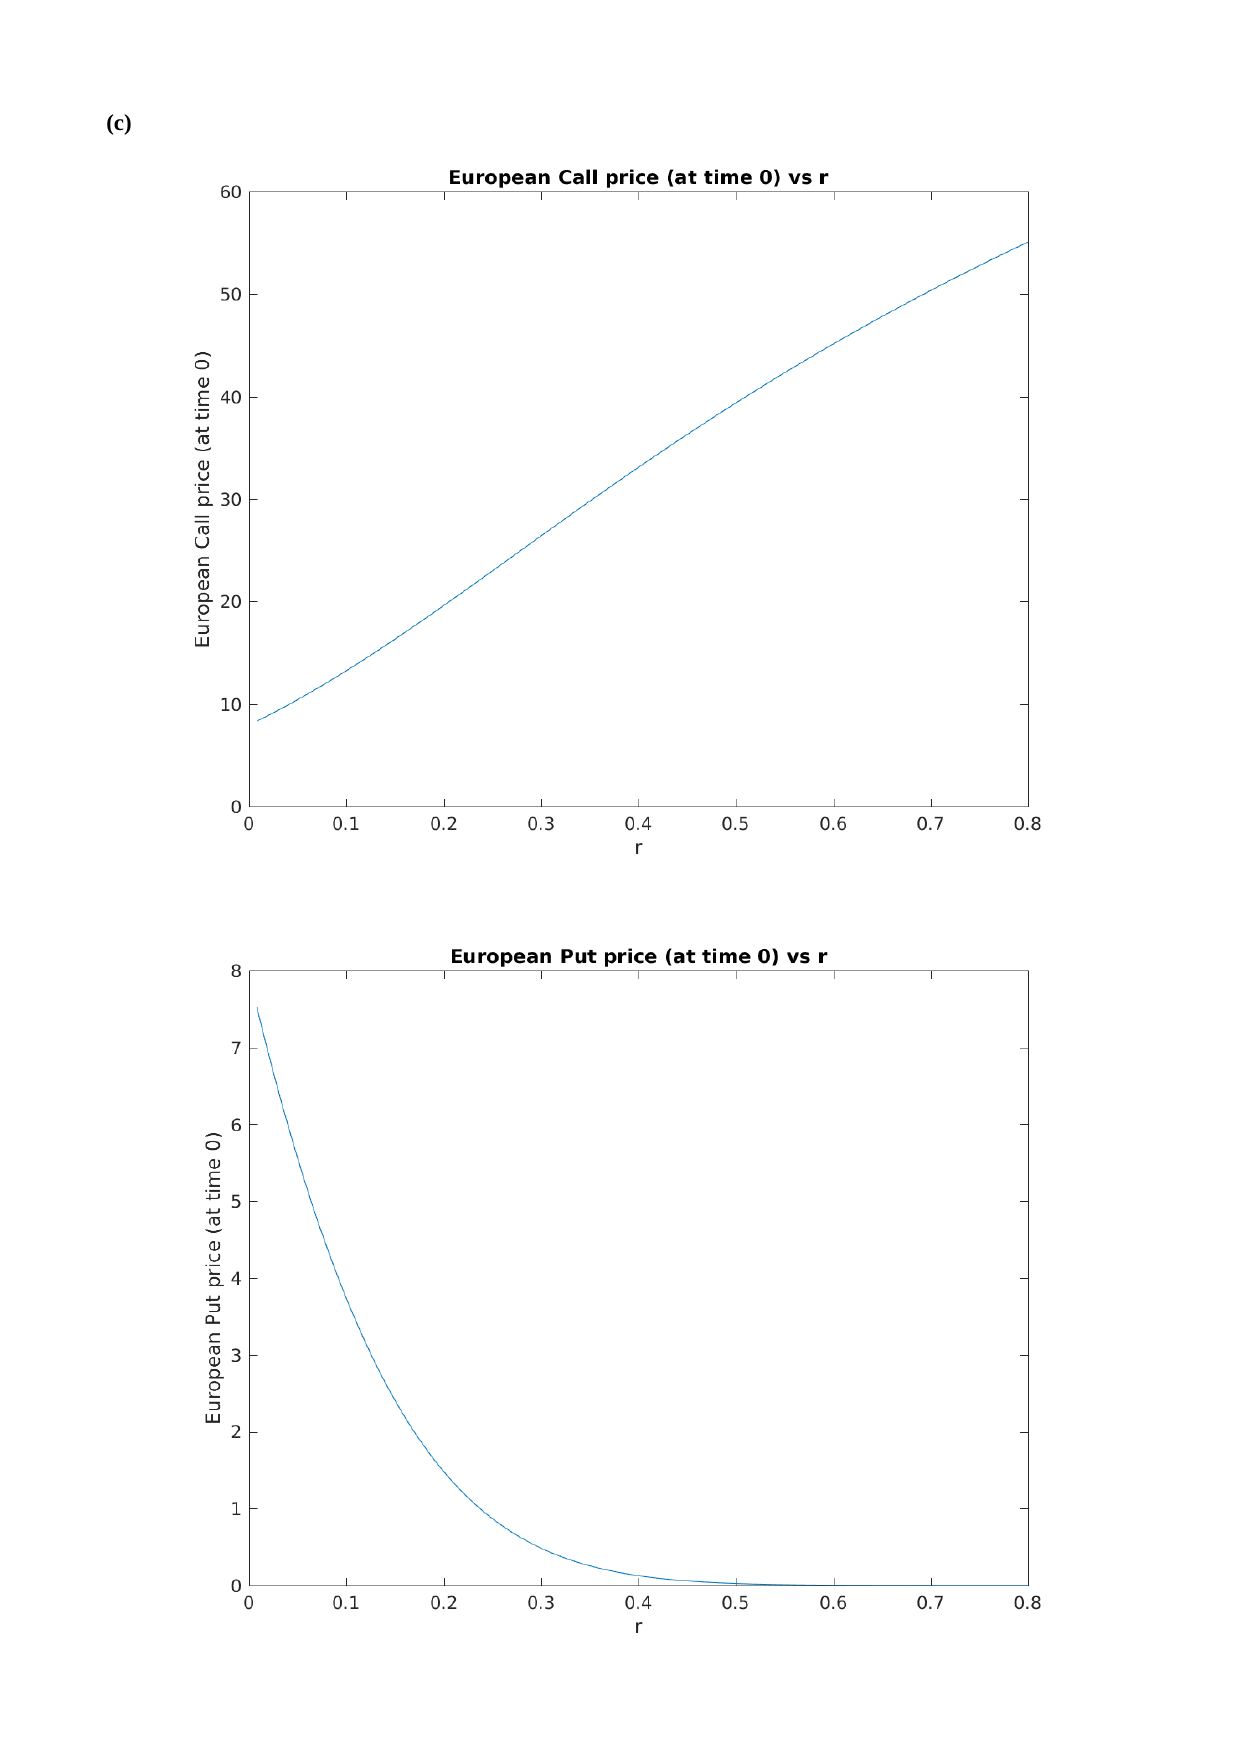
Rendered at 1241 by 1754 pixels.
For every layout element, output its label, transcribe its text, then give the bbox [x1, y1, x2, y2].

picture [118, 914, 1123, 1668]
picture [118, 135, 1123, 889]
text (c) [106, 109, 1134, 135]
